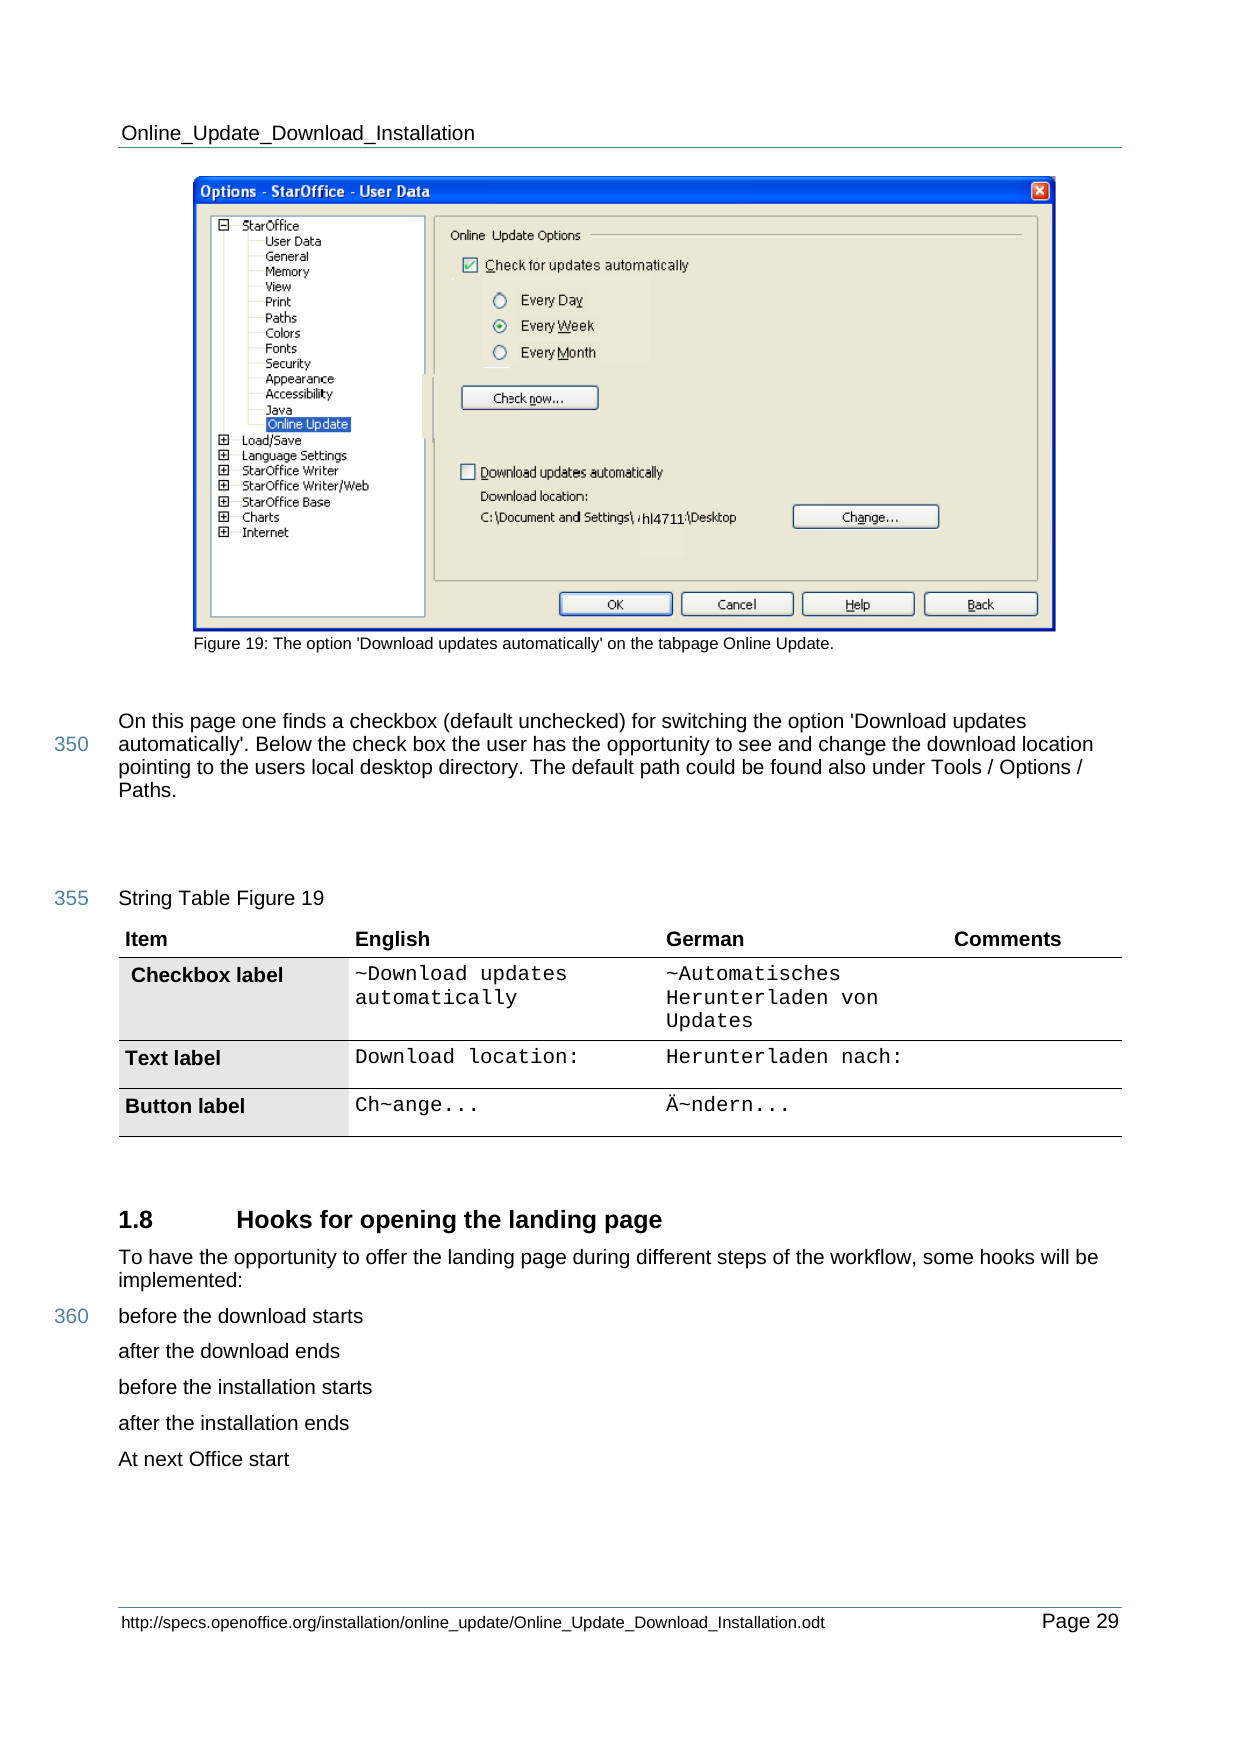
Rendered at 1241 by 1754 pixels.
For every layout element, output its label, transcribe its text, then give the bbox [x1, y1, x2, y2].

text before the download starts [118, 1304, 1122, 1327]
text Figure 19: The option 'Download updates automatically' on the tabpage Online Update. [193, 635, 1057, 653]
text String Table Figure 19 [118, 886, 1122, 909]
table_cell Text label [119, 1041, 349, 1088]
picture [193, 176, 1058, 635]
text To have the opportunity to offer the landing page during different steps of the workflow, some hooks will be implemented: [118, 1245, 1122, 1292]
text before the installation starts [118, 1376, 1122, 1399]
table_cell Download location: [349, 1041, 660, 1088]
text after the download ends [118, 1340, 1122, 1363]
table_header Comments [948, 922, 1122, 957]
table_cell [948, 1041, 1122, 1088]
table_cell ~Download updates automatically [349, 958, 660, 1040]
table_cell [948, 1089, 1122, 1136]
table_cell Herunterladen nach: [660, 1041, 948, 1088]
table_header English [349, 922, 660, 957]
text after the installation ends [118, 1411, 1122, 1435]
subtitle Hooks for opening the landing page [118, 1206, 1122, 1233]
table_cell [948, 958, 1122, 1040]
table_cell Button label [119, 1089, 349, 1136]
table_cell Ä~ndern... [660, 1089, 948, 1136]
table_cell Ch~ange... [349, 1089, 660, 1136]
table_cell Checkbox label [119, 958, 349, 1040]
table_header Item [119, 922, 349, 957]
table_header German [660, 922, 948, 957]
text At next Office start [118, 1447, 1122, 1470]
table_cell ~Automatisches Herunterladen von Updates [660, 958, 948, 1040]
text On this page one finds a checkbox (default unchecked) for switching the option 'Download updates automatically'. Below the check box the user has the opportunity to see and change the download location pointing to the users local desktop directory. The default path could be found also under Tools / Options / Paths. [118, 709, 1122, 802]
